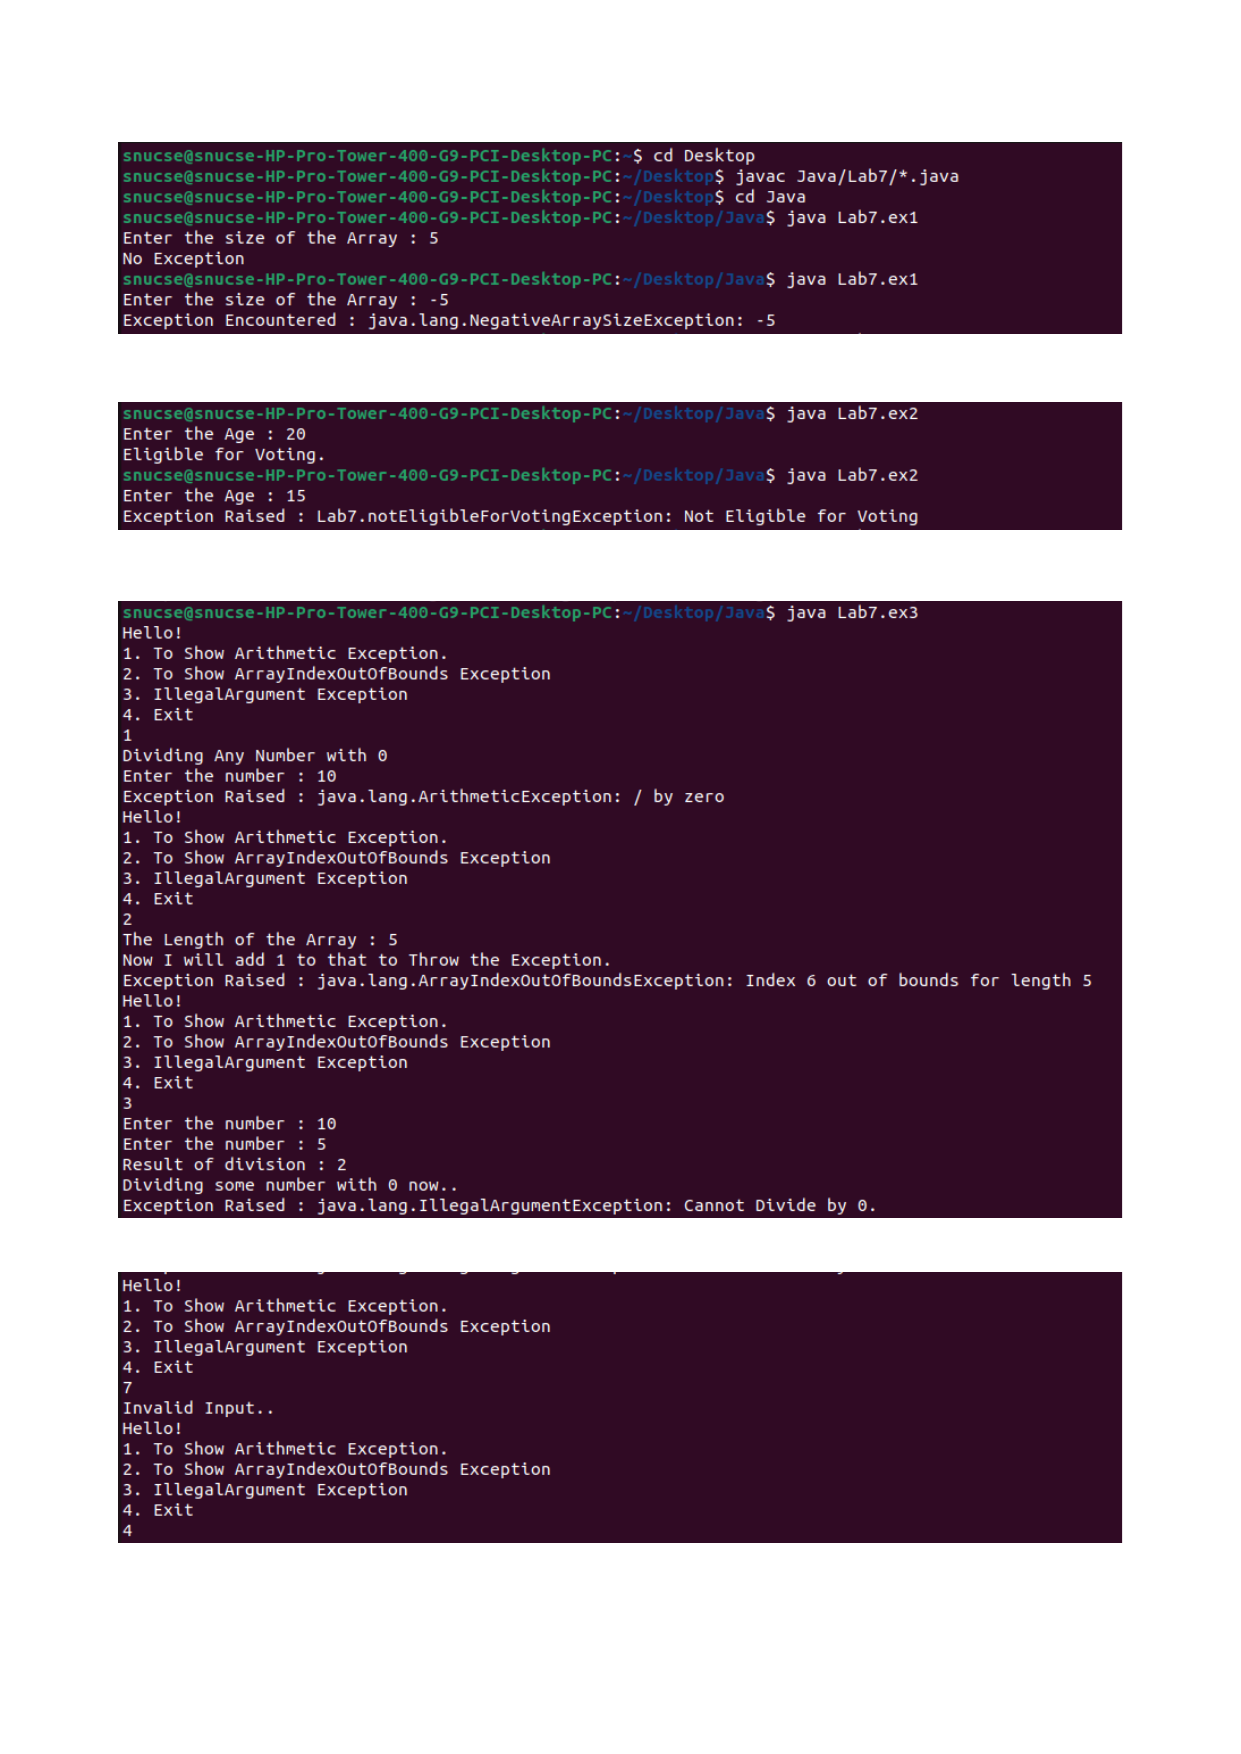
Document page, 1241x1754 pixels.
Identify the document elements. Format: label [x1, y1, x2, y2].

picture [118, 601, 1123, 1218]
picture [118, 402, 1123, 530]
picture [118, 1272, 1123, 1543]
picture [118, 142, 1123, 334]
